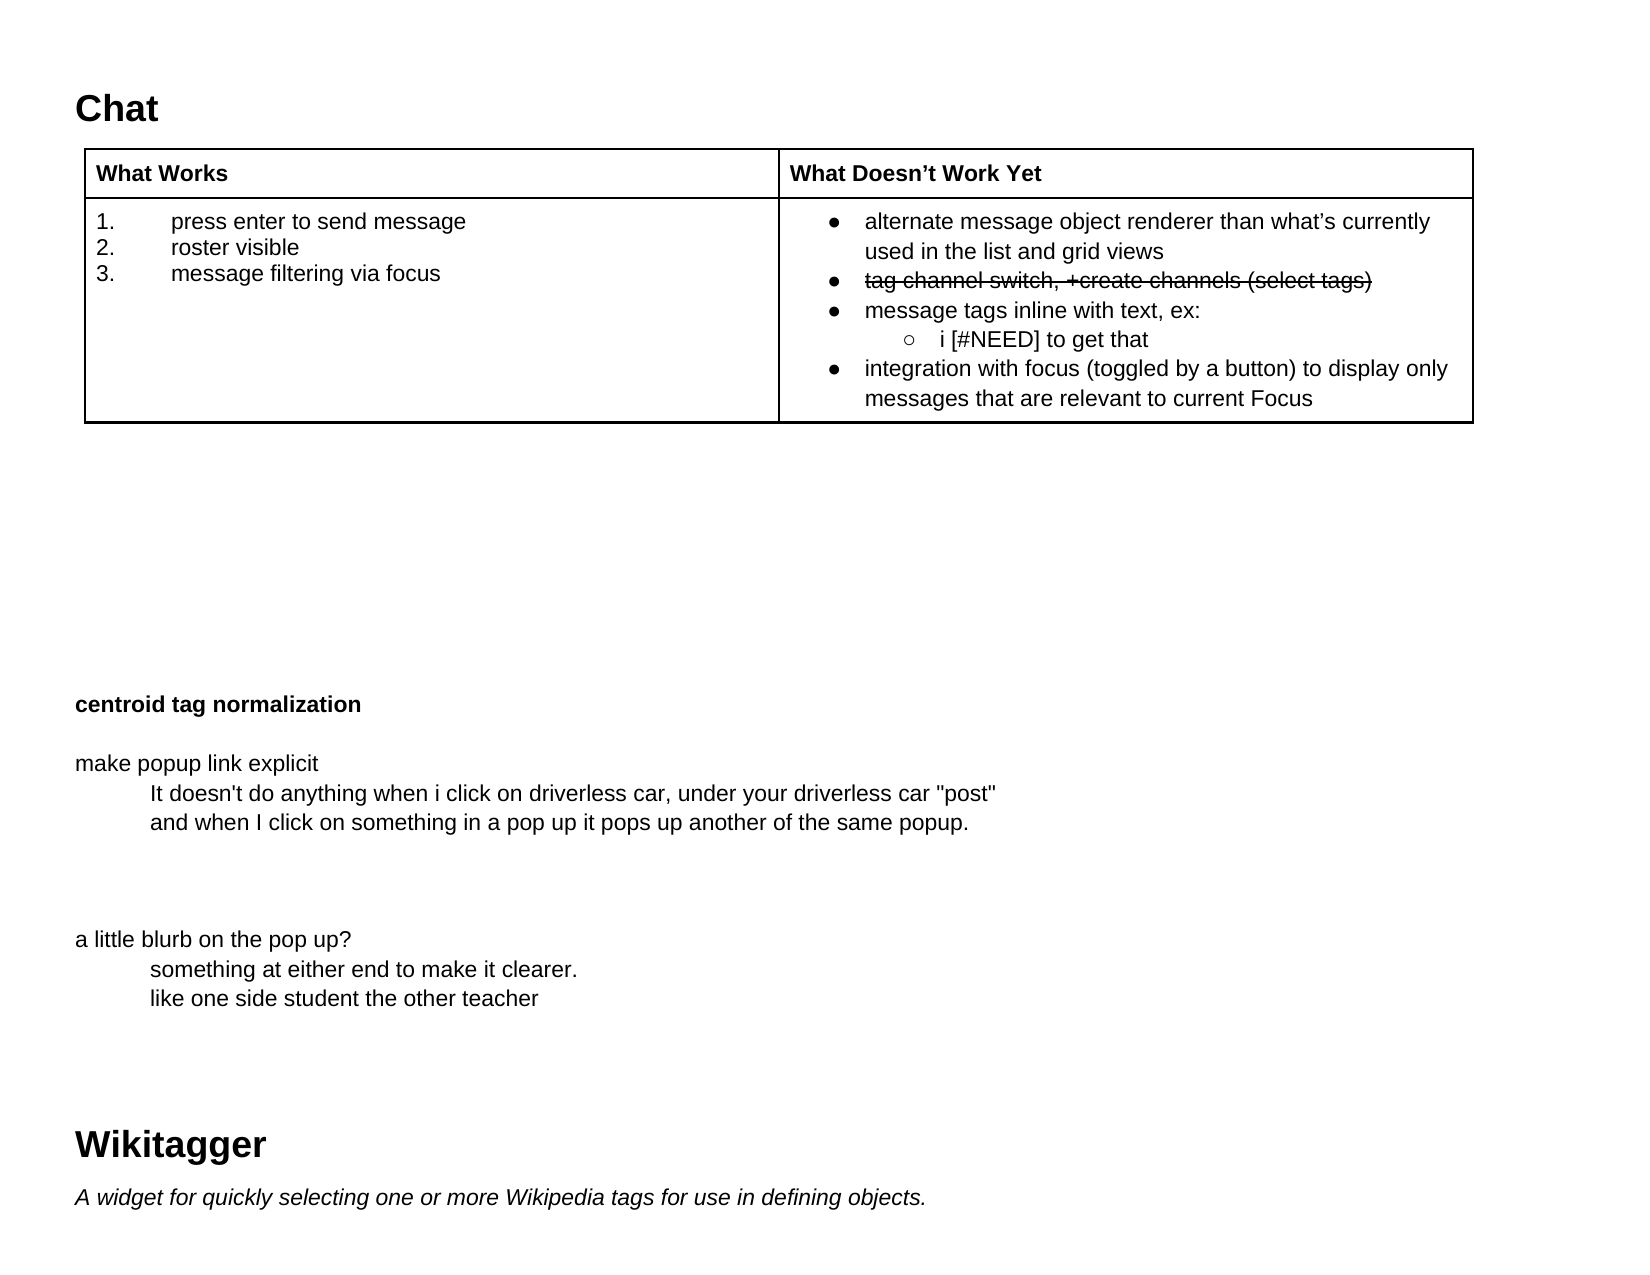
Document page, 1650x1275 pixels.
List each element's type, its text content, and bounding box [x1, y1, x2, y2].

text and when I click on something in a pop up it pops up another of the same popup. [150, 809, 1462, 835]
table_cell press enter to send message roster visible message filtering via focus [86, 199, 778, 421]
table_header What Doesn’t Work Yet [780, 150, 1472, 197]
text make popup link explicit [75, 751, 1462, 776]
text a little blurb on the pop up? [75, 927, 1462, 953]
table_header What Works [86, 150, 778, 197]
text A widget for quickly selecting one or more Wikipedia tags for use in defining objects. [75, 1184, 1462, 1210]
subtitle Chat [75, 87, 1462, 129]
text like one side student the other teacher [150, 986, 1462, 1011]
table_cell alternate message object renderer than what’s currently used in the list and grid views tag channel switch, +create channels (select tags) message tags inline with text, ex: i [#NEED] to get that integration with focus (toggled by a button) to display only messages that are relevant to current Focus [780, 199, 1472, 421]
text something at either end to make it clearer. [75, 956, 1462, 982]
text It doesn't do anything when i click on driverless car, under your driverless car "post" [150, 780, 1462, 806]
text centroid tag normalization [75, 663, 1462, 718]
subtitle Wikitagger [75, 1124, 1462, 1166]
